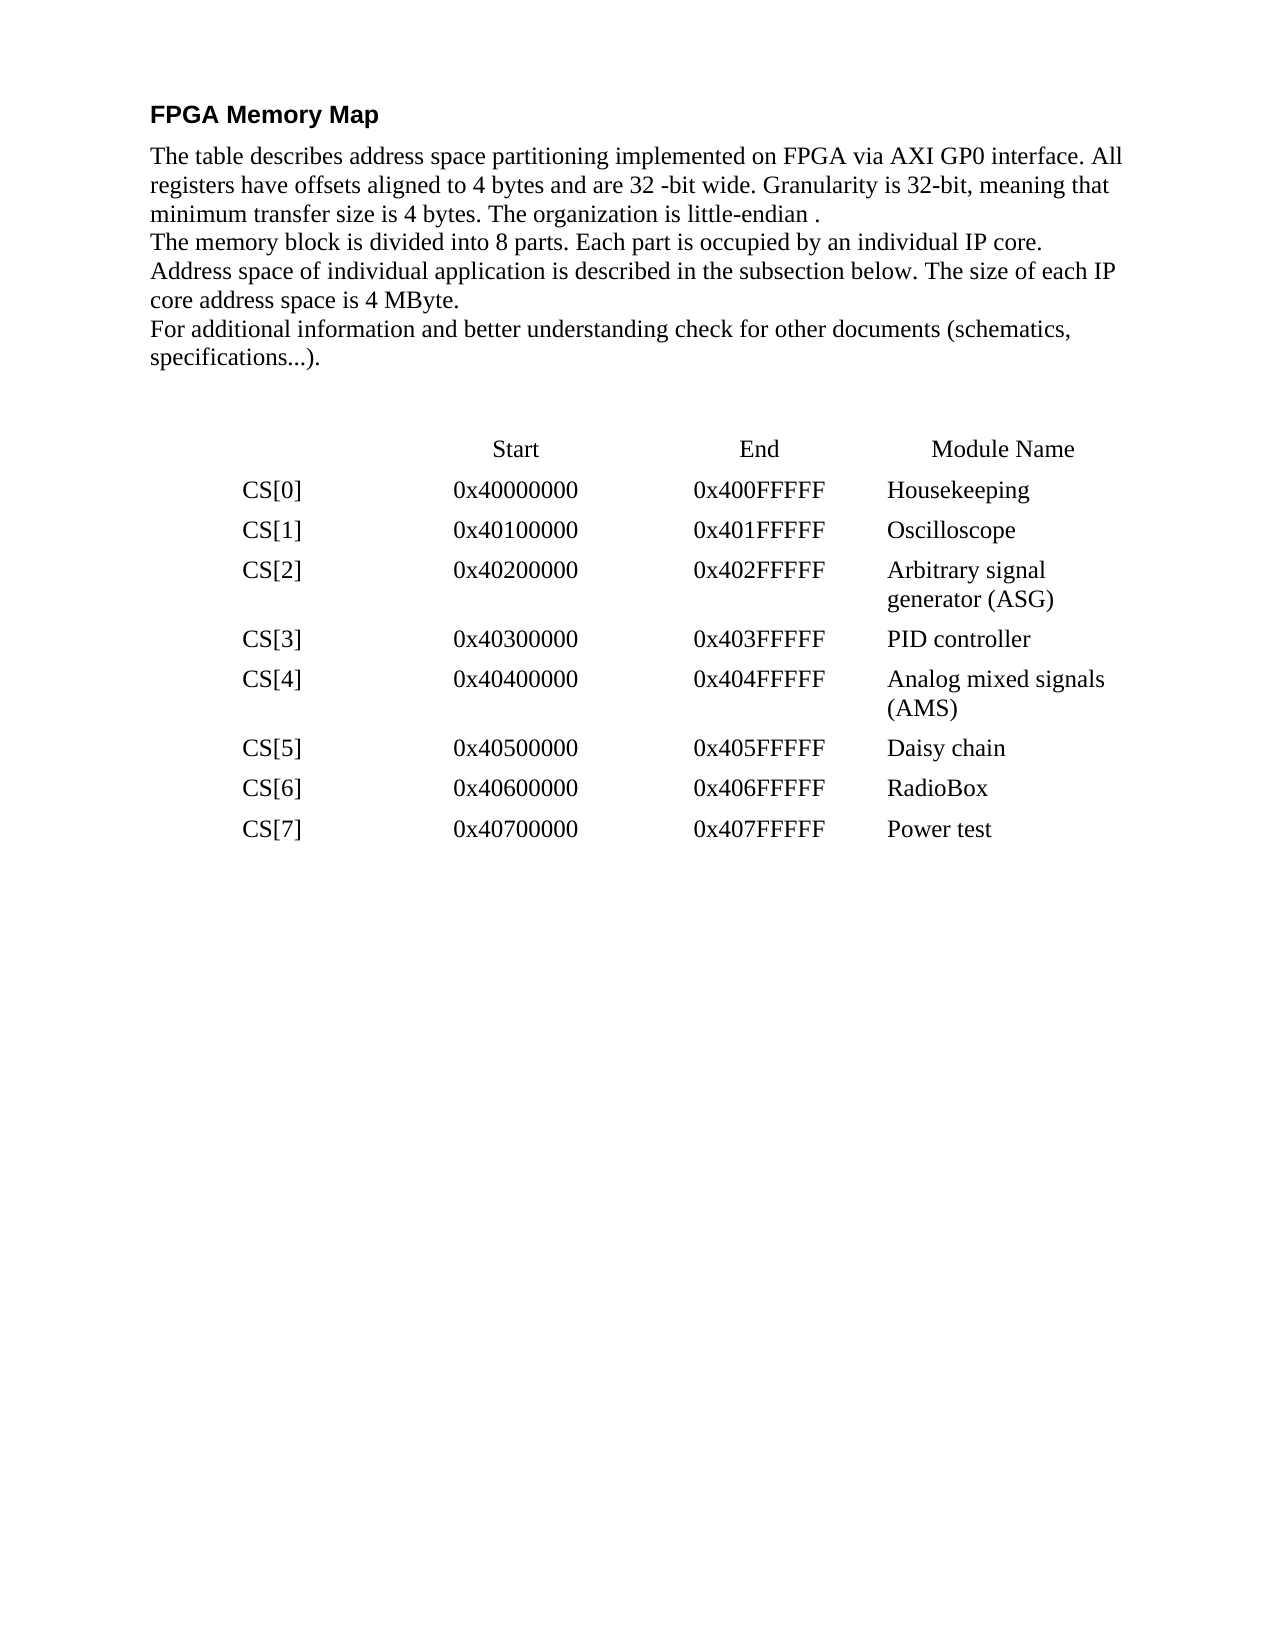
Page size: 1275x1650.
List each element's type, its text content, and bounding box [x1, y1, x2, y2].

table_cell 0x40500000 [394, 728, 637, 768]
table_header Start [394, 429, 637, 469]
table_cell Oscilloscope [881, 509, 1125, 549]
table_cell 0x400FFFFF [638, 469, 881, 509]
table_cell 0x40400000 [394, 659, 637, 727]
table_cell 0x40300000 [394, 618, 637, 658]
table_cell 0x40100000 [394, 509, 637, 549]
table_cell Daisy chain [881, 728, 1125, 768]
table_cell CS[2] [150, 549, 394, 618]
table_cell CS[0] [150, 469, 394, 509]
table_cell 0x406FFFFF [638, 768, 881, 808]
table_cell Analog mixed signals (AMS) [881, 659, 1125, 727]
table_cell 0x40700000 [394, 808, 637, 848]
table_header End [638, 429, 881, 469]
text The memory block is divided into 8 parts. Each part is occupied by an individual IP core. Address space of individual application is described in the subsection below. The size of each IP core address space is 4 MByte. [150, 227, 1125, 314]
table_cell 0x404FFFFF [638, 659, 881, 727]
table_cell CS[1] [150, 509, 394, 549]
table_cell Housekeeping [881, 469, 1125, 509]
table_cell 0x403FFFFF [638, 618, 881, 658]
table_cell Power test [881, 808, 1125, 848]
table_cell CS[7] [150, 808, 394, 848]
table_cell 0x402FFFFF [638, 549, 881, 618]
table_cell 0x40200000 [394, 549, 637, 618]
table_cell 0x401FFFFF [638, 509, 881, 549]
table_cell 0x40000000 [394, 469, 637, 509]
table_cell RadioBox [881, 768, 1125, 808]
table_cell Arbitrary signal generator (ASG) [881, 549, 1125, 618]
table_cell 0x405FFFFF [638, 728, 881, 768]
table_cell CS[5] [150, 728, 394, 768]
text FPGA Memory Map [150, 100, 1125, 129]
table_cell 0x407FFFFF [638, 808, 881, 848]
table_cell CS[3] [150, 618, 394, 658]
text The table describes address space partitioning implemented on FPGA via AXI GP0 interface. All registers have offsets aligned to 4 bytes and are 32 -bit wide. Granularity is 32-bit, meaning that minimum transfer size is 4 bytes. The organization is little-endian . [150, 141, 1125, 227]
text For additional information and better understanding check for other documents (schematics, specifications...). [150, 314, 1125, 371]
table_cell 0x40600000 [394, 768, 637, 808]
table_header Module Name [881, 429, 1125, 469]
table_header [150, 429, 394, 469]
table_cell PID controller [881, 618, 1125, 658]
table_cell CS[6] [150, 768, 394, 808]
table_cell CS[4] [150, 659, 394, 727]
